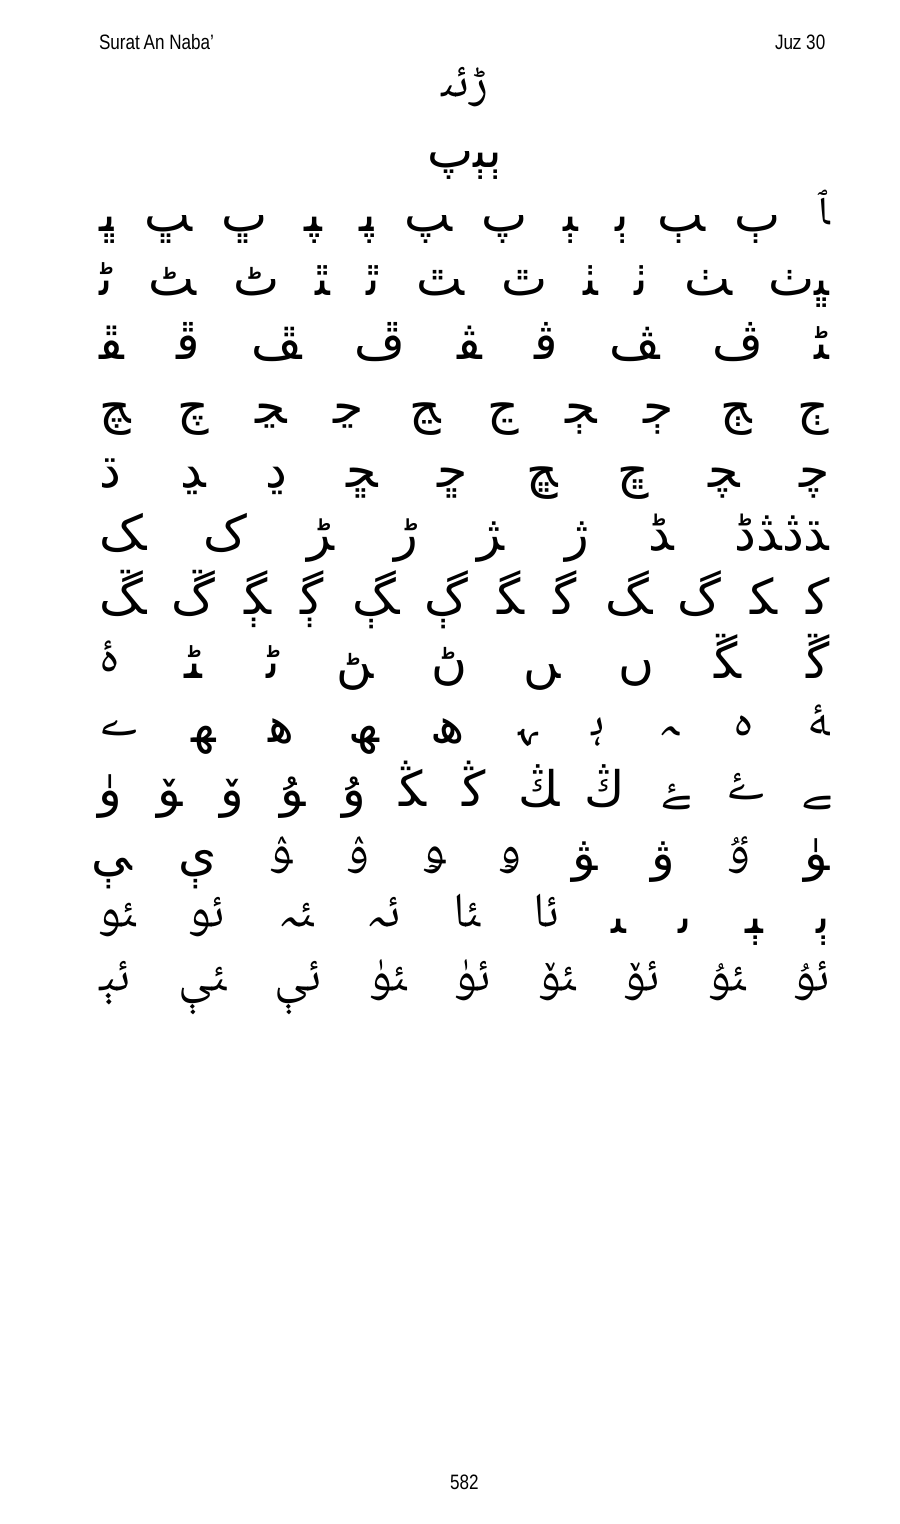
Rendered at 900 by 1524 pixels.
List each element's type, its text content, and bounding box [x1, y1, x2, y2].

text ﮌﯻ [99, 60, 829, 124]
text ﮯ ﮰ ﮱ ﯓ ﯔ ﯕ ﯖ ﯗ ﯘ ﯙ ﯚ ﯛ [99, 762, 829, 826]
text ﯦ ﯧ ﯨ ﯩ ﯪ ﯫ ﯬ ﯭ ﯮ ﯯ [99, 890, 829, 954]
text ﮐ ﮑ ﮒ ﮓ ﮔ ﮕ ﮖ ﮗ ﮘ ﮙ ﮚ ﮛ [99, 571, 829, 635]
text ﭼ ﭽ ﭾ ﭿ ﮀ ﮁ ﮂ ﮃ ﮄ [99, 443, 829, 507]
text ﯰ ﯱ ﯲ ﯳ ﯴ ﯵ ﯶ ﯷ ﯸ [99, 954, 829, 1018]
text ﭲ ﭳ ﭴ ﭵ ﭶ ﭷ ﭸ ﭹ ﭺ ﭻ [99, 379, 829, 443]
text ﮜ ﮝ ﮞ ﮟ ﮠ ﮡ ﮢ ﮣ ﮤ [99, 635, 829, 698]
text ﮥ ﮦ ﮧ ﮨ ﮩ ﮪ ﮫ ﮬ ﮭ ﮮ [99, 698, 829, 762]
text ﭝﭞ ﭟ ﭠ ﭡ ﭢ ﭣ ﭤ ﭥ ﭦ ﭧ ﭨ [99, 252, 829, 315]
text ﭑ ﭒ ﭓ ﭔ ﭕ ﭖ ﭗ ﭘ ﭙ ﭚ ﭛ ﭜ [99, 188, 829, 252]
text ﮅﮆﮇﮈ ﮉ ﮊ ﮋ ﮌ ﮍ ﮎ ﮏ [99, 507, 829, 571]
text ﭩ ﭪ ﭫ ﭬ ﭭ ﭮ ﭯ ﭰ ﭱ [99, 315, 829, 379]
text ﯜ ﯝ ﯞ ﯟ ﯠ ﯡ ﯢ ﯣ ﯤ ﯥ [99, 826, 829, 890]
text ﭔﭕﭖ [99, 124, 829, 188]
